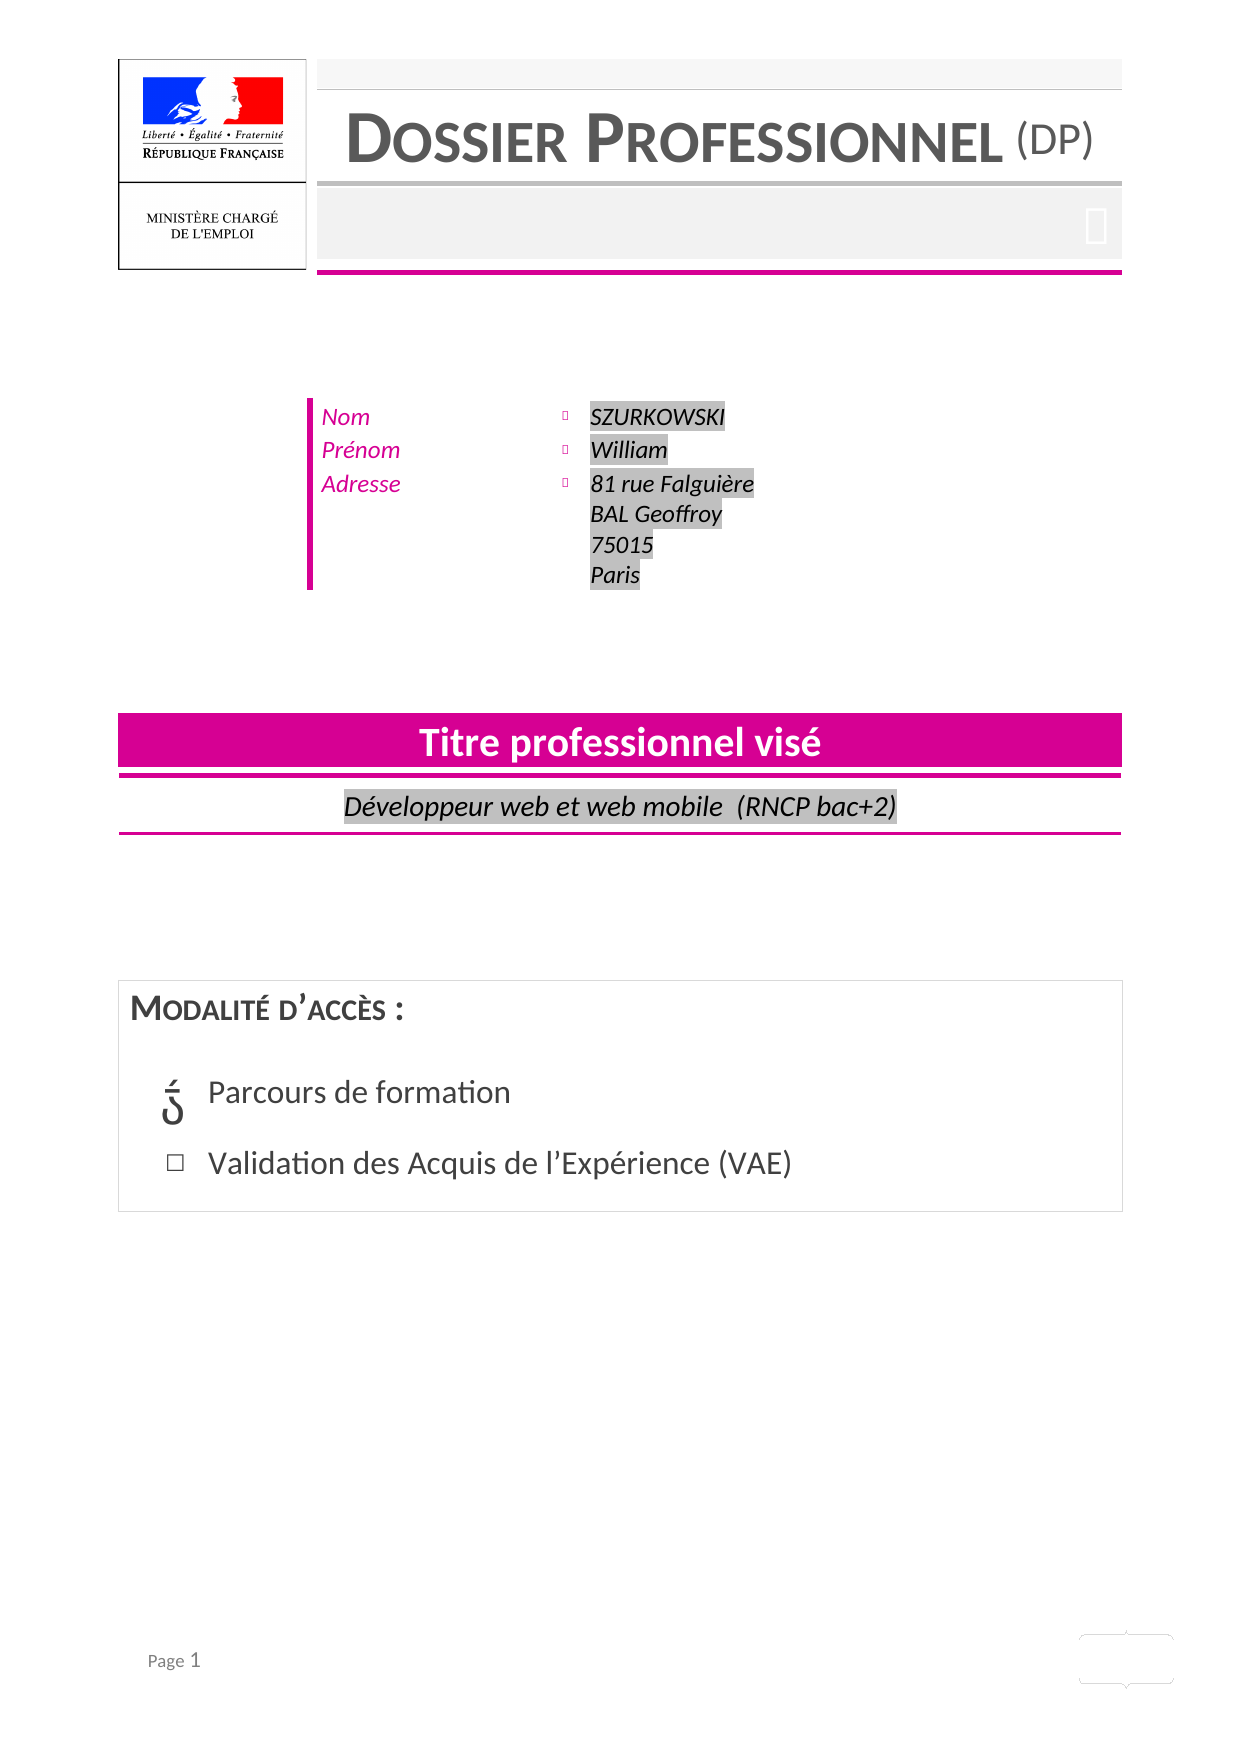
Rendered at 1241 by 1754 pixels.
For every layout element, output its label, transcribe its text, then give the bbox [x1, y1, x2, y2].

table_cell [118, 767, 1122, 773]
table_cell  [555, 431, 579, 465]
table_cell Nom [313, 398, 554, 431]
table_cell 81 rue Falguière BAL Geoffroy 75015 Paris [579, 465, 1122, 590]
table_header [579, 365, 1122, 398]
table_header [555, 365, 579, 398]
table_cell [119, 1183, 1122, 1211]
table_cell Modalité d’accès :­ [119, 981, 1122, 1029]
picture [118, 59, 307, 270]
table_cell SZURKOWSKI [579, 398, 1122, 431]
table_header [310, 365, 554, 398]
table_cell [118, 832, 1122, 980]
table_cell Validation des Acquis de l’Expérience (VAE) [197, 1139, 1122, 1183]
table_cell  [555, 398, 579, 431]
table_cell  [555, 465, 579, 498]
table_cell [313, 498, 554, 590]
table_cell Prénom [313, 431, 554, 465]
table_cell Parcours de formation [197, 1068, 1122, 1139]
table_header Titre professionnel visé [118, 713, 1122, 767]
table_cell William [579, 431, 1122, 465]
table_cell ☐ [119, 1139, 197, 1183]
table_cell [119, 1030, 1122, 1068]
table_cell [555, 498, 579, 590]
table_cell  [119, 1068, 197, 1139]
table_cell Développeur web et web mobile (RNCP bac+2) [118, 773, 1122, 832]
table_cell Adresse [313, 465, 554, 498]
